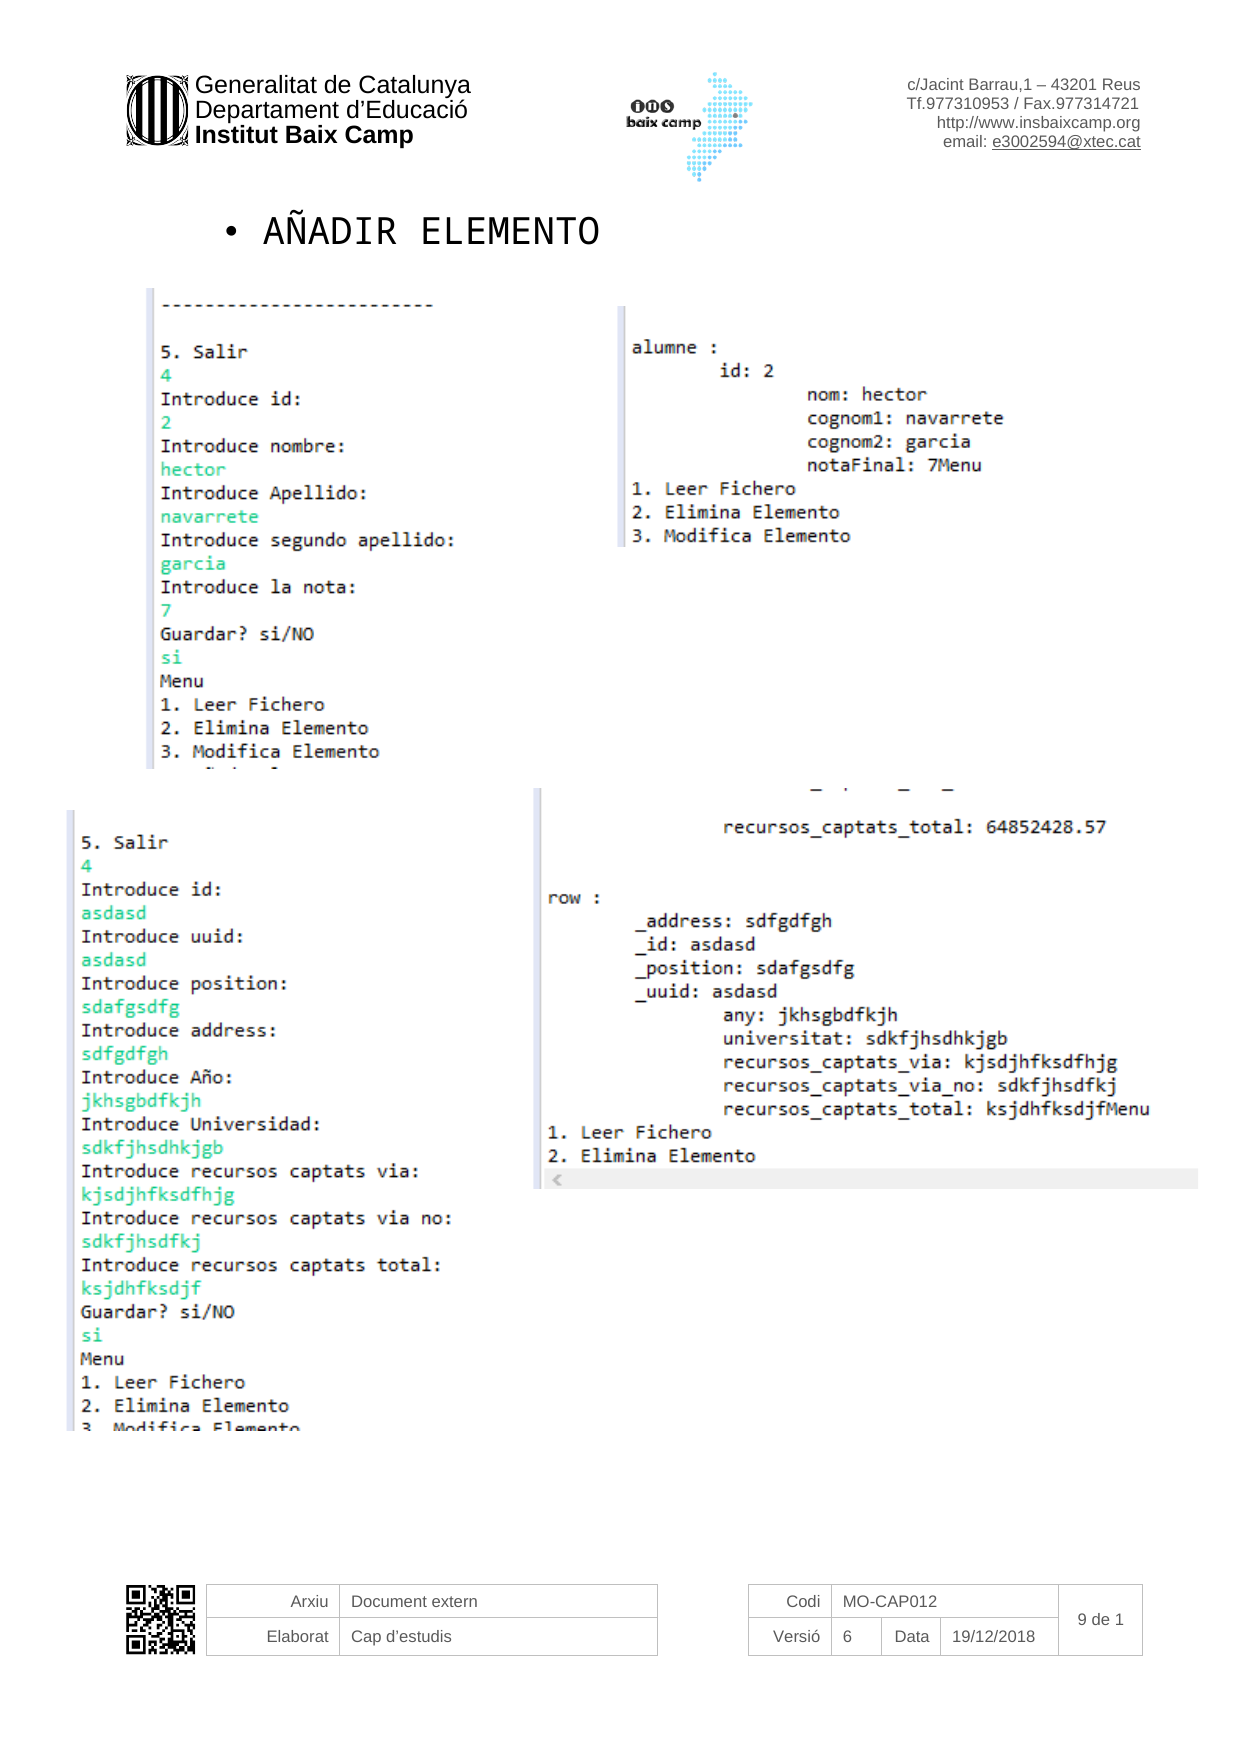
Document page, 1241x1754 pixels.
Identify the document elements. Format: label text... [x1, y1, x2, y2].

list AÑADIR ELEMENTO [225, 204, 1137, 255]
picture [35, 788, 1199, 1431]
picture [621, 58, 754, 191]
picture [126, 75, 189, 146]
picture [588, 306, 1081, 547]
picture [112, 288, 491, 769]
